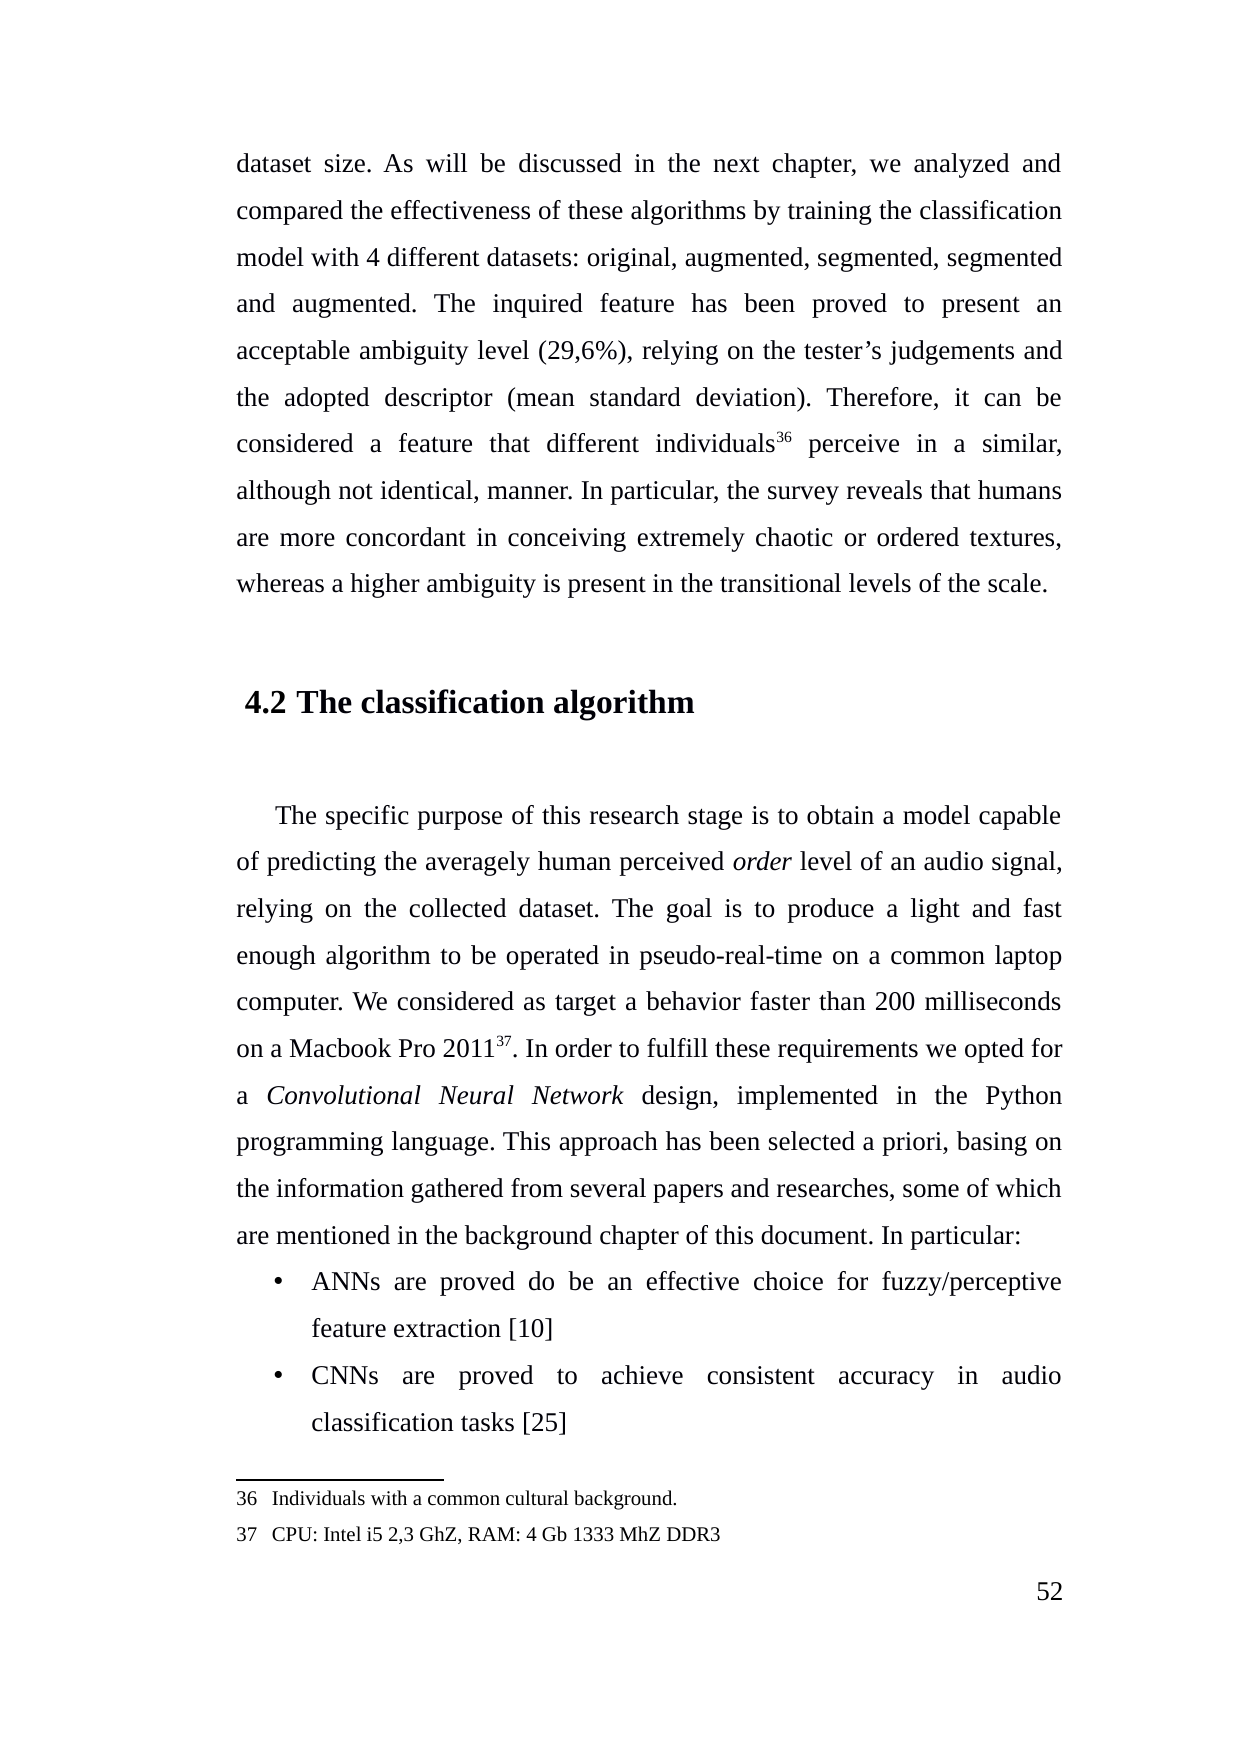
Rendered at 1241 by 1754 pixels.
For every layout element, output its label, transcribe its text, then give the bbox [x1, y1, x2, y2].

subtitle The classification algorithm [236, 682, 1063, 720]
list ANNs are proved do be an effective choice for fuzzy/perceptive feature extraction [10] [274, 1266, 1063, 1343]
text The specific purpose of this research stage is to obtain a model capable of predicting the averagely human perceived order level of an audio signal, relying on the collected dataset. The goal is to produce a light and fast enough algorithm to be operated in pseudo-real-time on a common laptop computer. We considered as target a behavior faster than 200 milliseconds on a Macbook Pro 2011. In order to fulfill these requirements we opted for a Convolutional Neural Network design, implemented in the Python programming language. This approach has been selected a priori, basing on the information gathered from several papers and researches, some of which are mentioned in the background chapter of this document. In particular: [236, 799, 1063, 1250]
text Individuals with a common cultural background. [236, 1486, 1063, 1510]
text CPU: Intel i5 2,3 GhZ, RAM: 4 Gb 1333 MhZ DDR3 [236, 1522, 1063, 1546]
list CNNs are proved to achieve consistent accuracy in audio classification tasks [25] [274, 1359, 1063, 1437]
text dataset size. As will be discussed in the next chapter, we analyzed and compared the effectiveness of these algorithms by training the classification model with 4 different datasets: original, augmented, segmented, segmented and augmented. The inquired feature has been proved to present an acceptable ambiguity level (29,6%), relying on the tester’s judgements and the adopted descriptor (mean standard deviation). Therefore, it can be considered a feature that different individuals perceive in a similar, although not identical, manner. In particular, the survey reveals that humans are more concordant in conceiving extremely chaotic or ordered textures, whereas a higher ambiguity is present in the transitional levels of the scale. [236, 148, 1063, 599]
